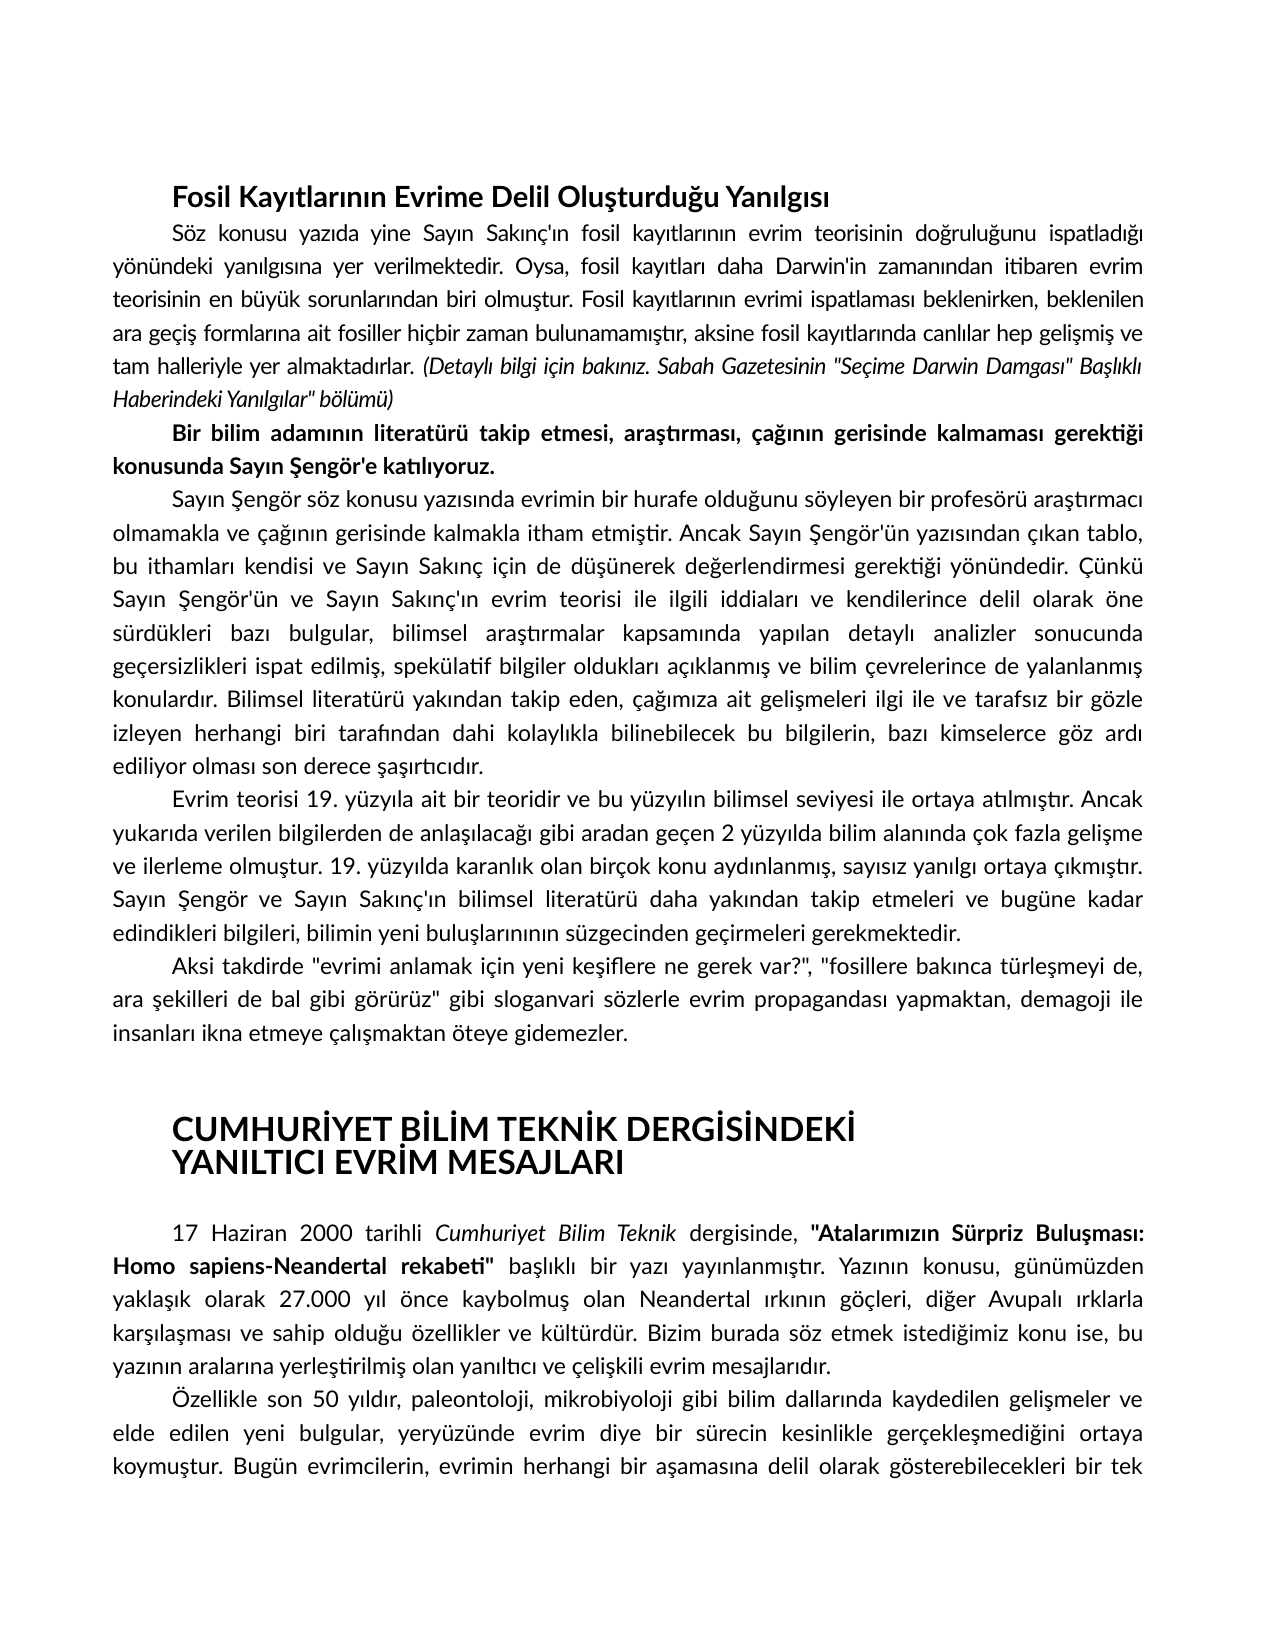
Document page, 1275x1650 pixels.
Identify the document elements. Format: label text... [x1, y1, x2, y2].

text CUMHURİYET BİLİM TEKNİK DERGİSİNDEKİ [112, 1114, 1145, 1148]
text Fosil Kayıtlarının Evrime Delil Oluşturduğu Yanılgısı [112, 181, 1145, 214]
text Özellikle son 50 yıldır, paleontoloji, mikrobiyoloji gibi bilim dallarında kaydedilen gelişmeler ve elde edilen yeni bulgular, yeryüzünde evrim diye bir sürecin kesinlikle gerçekleşmediğini ortaya koymuştur. Bugün evrimcilerin, evrimin herhangi bir aşamasına delil olarak gösterebilecekleri bir tek [112, 1381, 1145, 1481]
text Evrim teorisi 19. yüzyıla ait bir teoridir ve bu yüzyılın bilimsel seviyesi ile ortaya atılmıştır. Ancak yukarıda verilen bilgilerden de anlaşılacağı gibi aradan geçen 2 yüzyılda bilim alanında çok fazla gelişme ve ilerleme olmuştur. 19. yüzyılda karanlık olan birçok konu aydınlanmış, sayısız yanılgı ortaya çıkmıştır. Sayın Şengör ve Sayın Sakınç'ın bilimsel literatürü daha yakından takip etmeleri ve bugüne kadar edindikleri bilgileri, bilimin yeni buluşlarınının süzgecinden geçirmeleri gerekmektedir. [112, 781, 1145, 948]
text 17 Haziran 2000 tarihli Cumhuriyet Bilim Teknik dergisinde, "Atalarımızın Sürpriz Buluşması: Homo sapiens-Neandertal rekabeti" başlıklı bir yazı yayınlanmıştır. Yazının konusu, günümüzden yaklaşık olarak 27.000 yıl önce kaybolmuş olan Neandertal ırkının göçleri, diğer Avupalı ırklarla karşılaşması ve sahip olduğu özellikler ve kültürdür. Bizim burada söz etmek istediğimiz konu ise, bu yazının aralarına yerleştirilmiş olan yanıltıcı ve çelişkili evrim mesajlarıdır. [112, 1214, 1145, 1381]
text Aksi takdirde "evrimi anlamak için yeni keşiflere ne gerek var?", "fosillere bakınca türleşmeyi de, ara şekilleri de bal gibi görürüz" gibi sloganvari sözlerle evrim propagandası yapmaktan, demagoji ile insanları ikna etmeye çalışmaktan öteye gidemezler. [112, 948, 1145, 1048]
text Söz konusu yazıda yine Sayın Sakınç'ın fosil kayıtlarının evrim teorisinin doğruluğunu ispatladığı yönündeki yanılgısına yer verilmektedir. Oysa, fosil kayıtları daha Darwin'in zamanından itibaren evrim teorisinin en büyük sorunlarından biri olmuştur. Fosil kayıtlarının evrimi ispatlaması beklenirken, beklenilen ara geçiş formlarına ait fosiller hiçbir zaman bulunamamıştır, aksine fosil kayıtlarında canlılar hep gelişmiş ve tam halleriyle yer almaktadırlar. (Detaylı bilgi için bakınız. Sabah Gazetesinin "Seçime Darwin Damgası" Başlıklı Haberindeki Yanılgılar" bölümü) [112, 214, 1145, 414]
text Bir bilim adamının literatürü takip etmesi, araştırması, çağının gerisinde kalmaması gerektiği konusunda Sayın Şengör'e katılıyoruz. [112, 414, 1145, 481]
text Sayın Şengör söz konusu yazısında evrimin bir hurafe olduğunu söyleyen bir profesörü araştırmacı olmamakla ve çağının gerisinde kalmakla itham etmiştir. Ancak Sayın Şengör'ün yazısından çıkan tablo, bu ithamları kendisi ve Sayın Sakınç için de düşünerek değerlendirmesi gerektiği yönündedir. Çünkü Sayın Şengör'ün ve Sayın Sakınç'ın evrim teorisi ile ilgili iddiaları ve kendilerince delil olarak öne sürdükleri bazı bulgular, bilimsel araştırmalar kapsamında yapılan detaylı analizler sonucunda geçersizlikleri ispat edilmiş, spekülatif bilgiler oldukları açıklanmış ve bilim çevrelerince de yalanlanmış konulardır. Bilimsel literatürü yakından takip eden, çağımıza ait gelişmeleri ilgi ile ve tarafsız bir gözle izleyen herhangi biri tarafından dahi kolaylıkla bilinebilecek bu bilgilerin, bazı kimselerce göz ardı ediliyor olması son derece şaşırtıcıdır. [112, 481, 1145, 781]
text YANILTICI EVRİM MESAJLARI [112, 1148, 1145, 1181]
